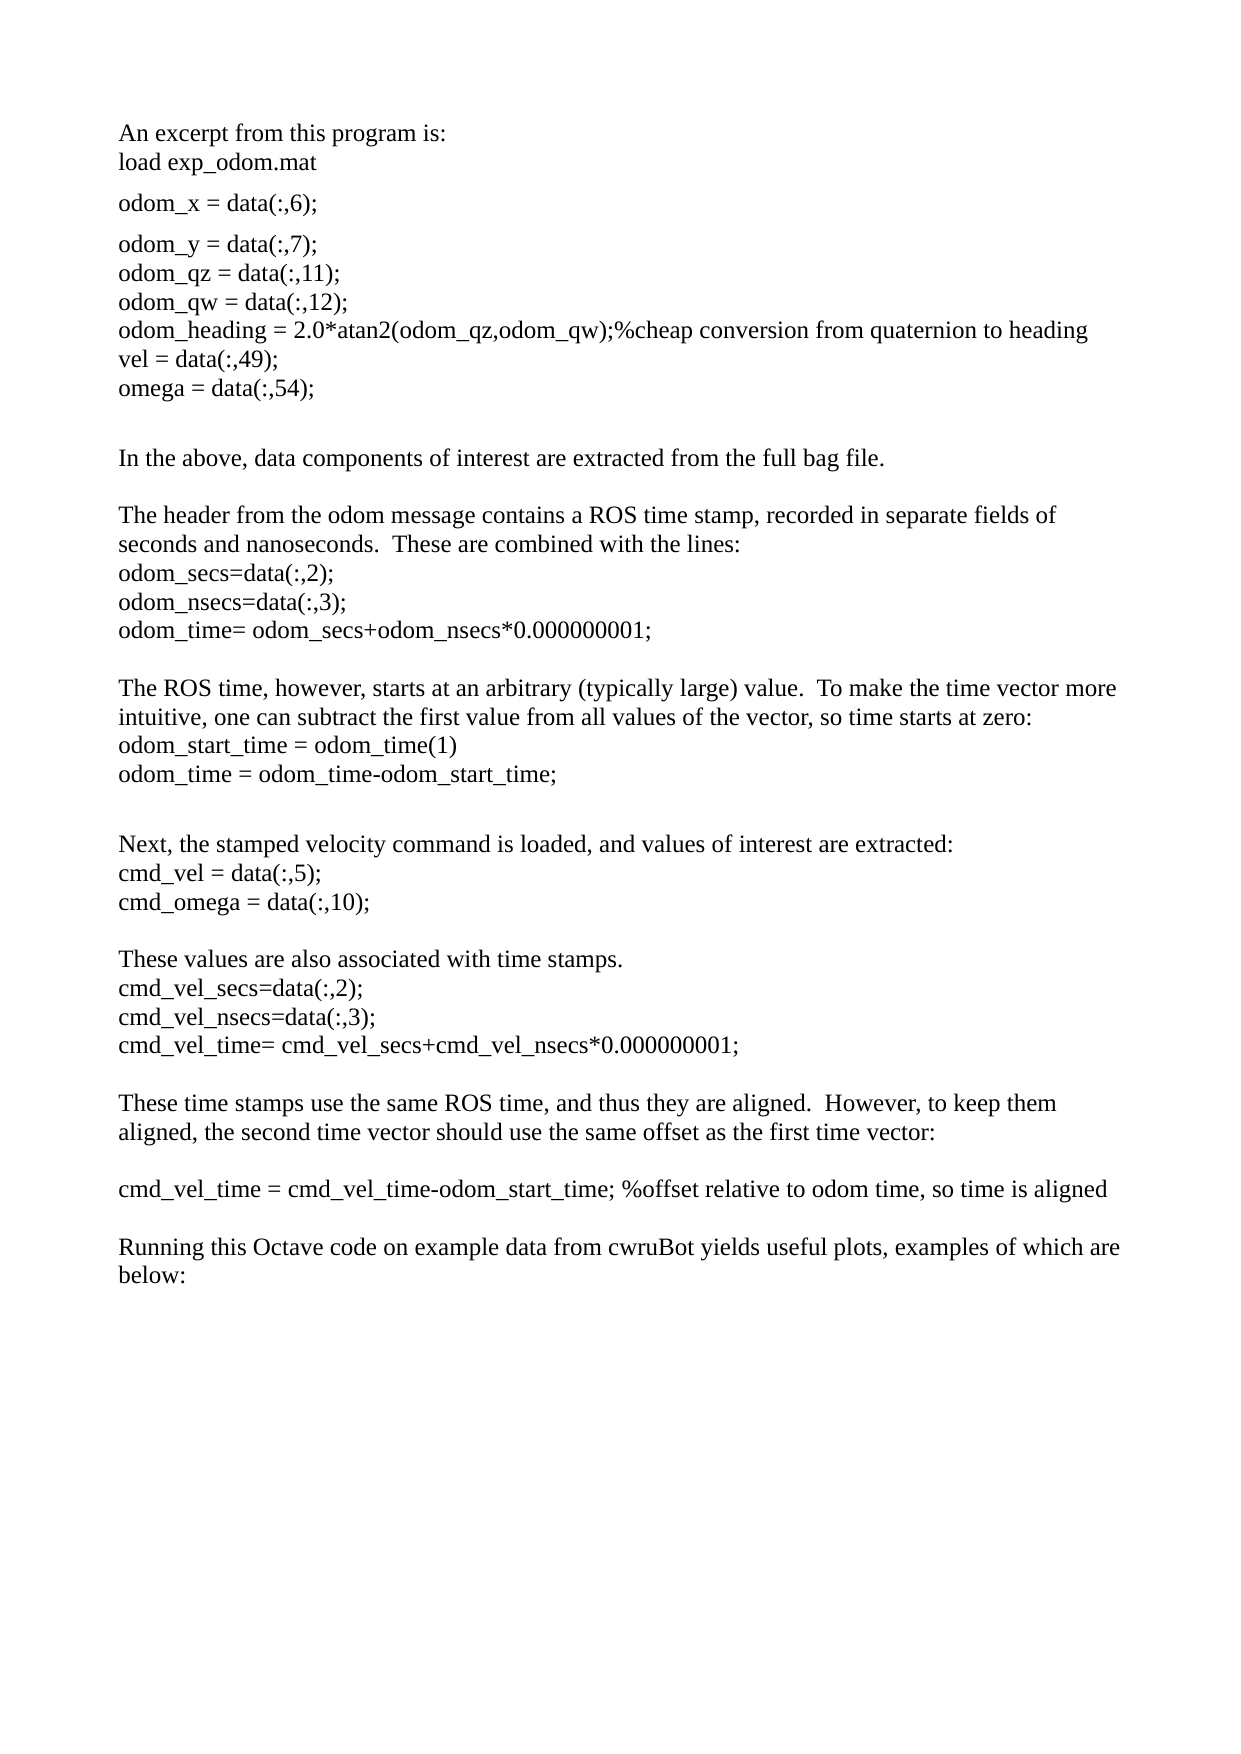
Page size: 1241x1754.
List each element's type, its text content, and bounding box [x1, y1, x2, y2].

text omega = data(:,54); [118, 373, 1122, 402]
text odom_time = odom_time-odom_start_time; [118, 759, 1122, 788]
text odom_y = data(:,7); [118, 229, 1122, 258]
text Next, the stamped velocity command is loaded, and values of interest are extracted: [118, 829, 1122, 858]
text odom_time= odom_secs+odom_nsecs*0.000000001; [118, 616, 1122, 644]
text odom_heading = 2.0*atan2(odom_qz,odom_qw);%cheap conversion from quaternion to heading [118, 316, 1122, 344]
text odom_x = data(:,6); [118, 188, 1122, 217]
text vel = data(:,49); [118, 344, 1122, 373]
text odom_start_time = odom_time(1) [118, 731, 1122, 759]
text cmd_vel_time = cmd_vel_time-odom_start_time; %offset relative to odom time, so time is aligned [118, 1174, 1122, 1203]
text odom_nsecs=data(:,3); [118, 587, 1122, 616]
text cmd_vel_nsecs=data(:,3); [118, 1002, 1122, 1031]
text An excerpt from this program is: [118, 118, 1122, 147]
text cmd_vel_time= cmd_vel_secs+cmd_vel_nsecs*0.000000001; [118, 1031, 1122, 1059]
text cmd_omega = data(:,10); [118, 887, 1122, 916]
text Running this Octave code on example data from cwruBot yields useful plots, examples of which are below: [118, 1232, 1122, 1289]
text odom_qw = data(:,12); [118, 287, 1122, 316]
text In the above, data components of interest are extracted from the full bag file. [118, 443, 1122, 472]
text cmd_vel = data(:,5); [118, 858, 1122, 887]
text odom_qz = data(:,11); [118, 258, 1122, 287]
text These time stamps use the same ROS time, and thus they are aligned. However, to keep them aligned, the second time vector should use the same offset as the first time vector: [118, 1088, 1122, 1146]
text The header from the odom message contains a ROS time stamp, recorded in separate fields of seconds and nanoseconds. These are combined with the lines: [118, 501, 1122, 558]
text These values are also associated with time stamps. [118, 944, 1122, 973]
text cmd_vel_secs=data(:,2); [118, 973, 1122, 1002]
text odom_secs=data(:,2); [118, 558, 1122, 587]
text The ROS time, however, starts at an arbitrary (typically large) value. To make the time vector more intuitive, one can subtract the first value from all values of the vector, so time starts at zero: [118, 673, 1122, 731]
text load exp_odom.mat [118, 147, 1122, 176]
